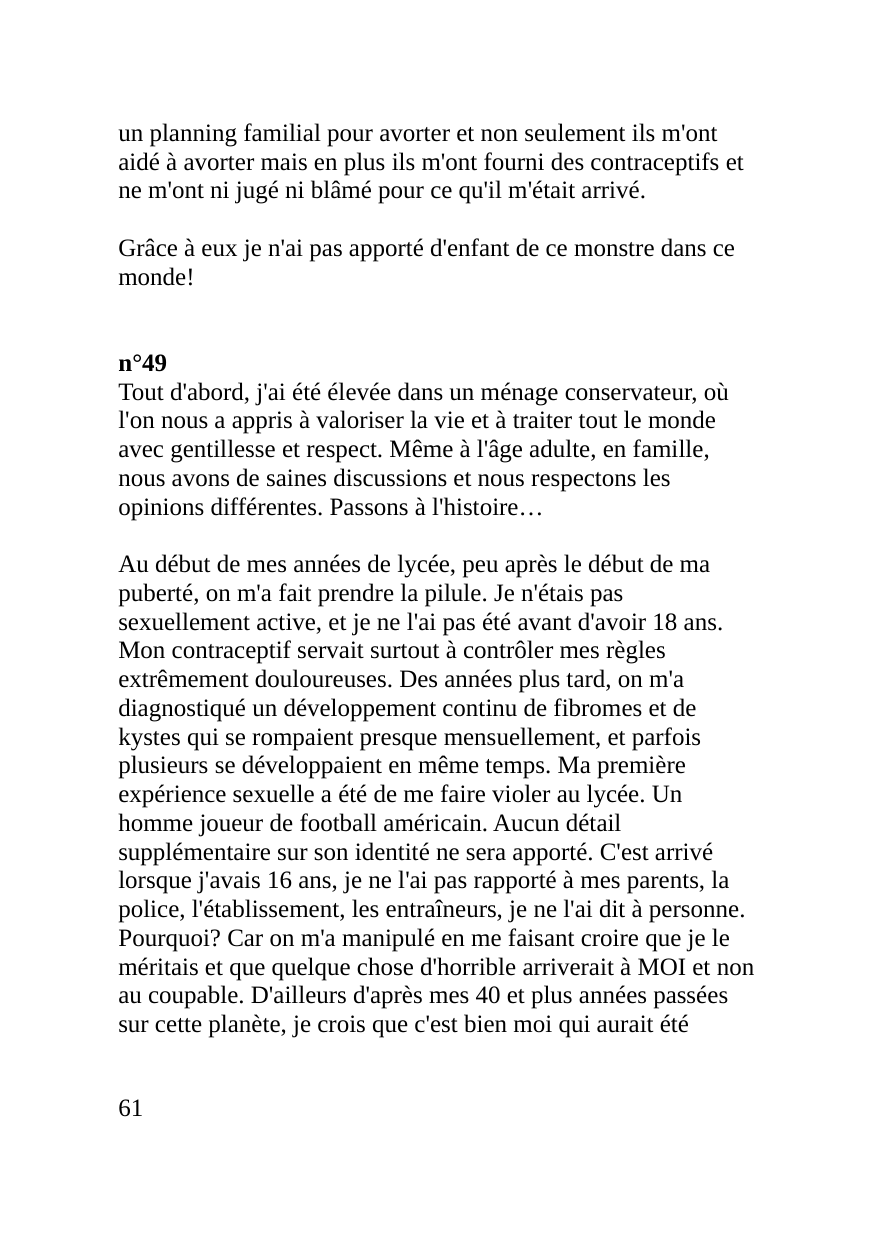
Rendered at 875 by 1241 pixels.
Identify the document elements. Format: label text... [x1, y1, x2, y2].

text Grâce à eux je n'ai pas apporté d'enfant de ce monstre dans ce monde! [118, 233, 756, 291]
text n°49 [118, 348, 756, 377]
text Au début de mes années de lycée, peu après le début de ma puberté, on m'a fait prendre la pilule. Je n'étais pas sexuellement active, et je ne l'ai pas été avant d'avoir 18 ans. Mon contraceptif servait surtout à contrôler mes règles extrêmement douloureuses. Des années plus tard, on m'a diagnostiqué un développement continu de fibromes et de kystes qui se rompaient presque mensuellement, et parfois plusieurs se développaient en même temps. Ma première expérience sexuelle a été de me faire violer au lycée. Un homme joueur de football américain. Aucun détail supplémentaire sur son identité ne sera apporté. C'est arrivé lorsque j'avais 16 ans, je ne l'ai pas rapporté à mes parents, la police, l'établissement, les entraîneurs, je ne l'ai dit à personne. Pourquoi? Car on m'a manipulé en me faisant croire que je le méritais et que quelque chose d'horrible arriverait à MOI et non au coupable. D'ailleurs d'après mes 40 et plus années passées sur cette planète, je crois que c'est bien moi qui aurait été [118, 549, 756, 1038]
text un planning familial pour avorter et non seulement ils m'ont aidé à avorter mais en plus ils m'ont fourni des contraceptifs et ne m'ont ni jugé ni blâmé pour ce qu'il m'était arrivé. [118, 118, 756, 204]
text Tout d'abord, j'ai été élevée dans un ménage conservateur, où l'on nous a appris à valoriser la vie et à traiter tout le monde avec gentillesse et respect. Même à l'âge adulte, en famille, nous avons de saines discussions et nous respectons les opinions différentes. Passons à l'histoire… [118, 377, 756, 521]
